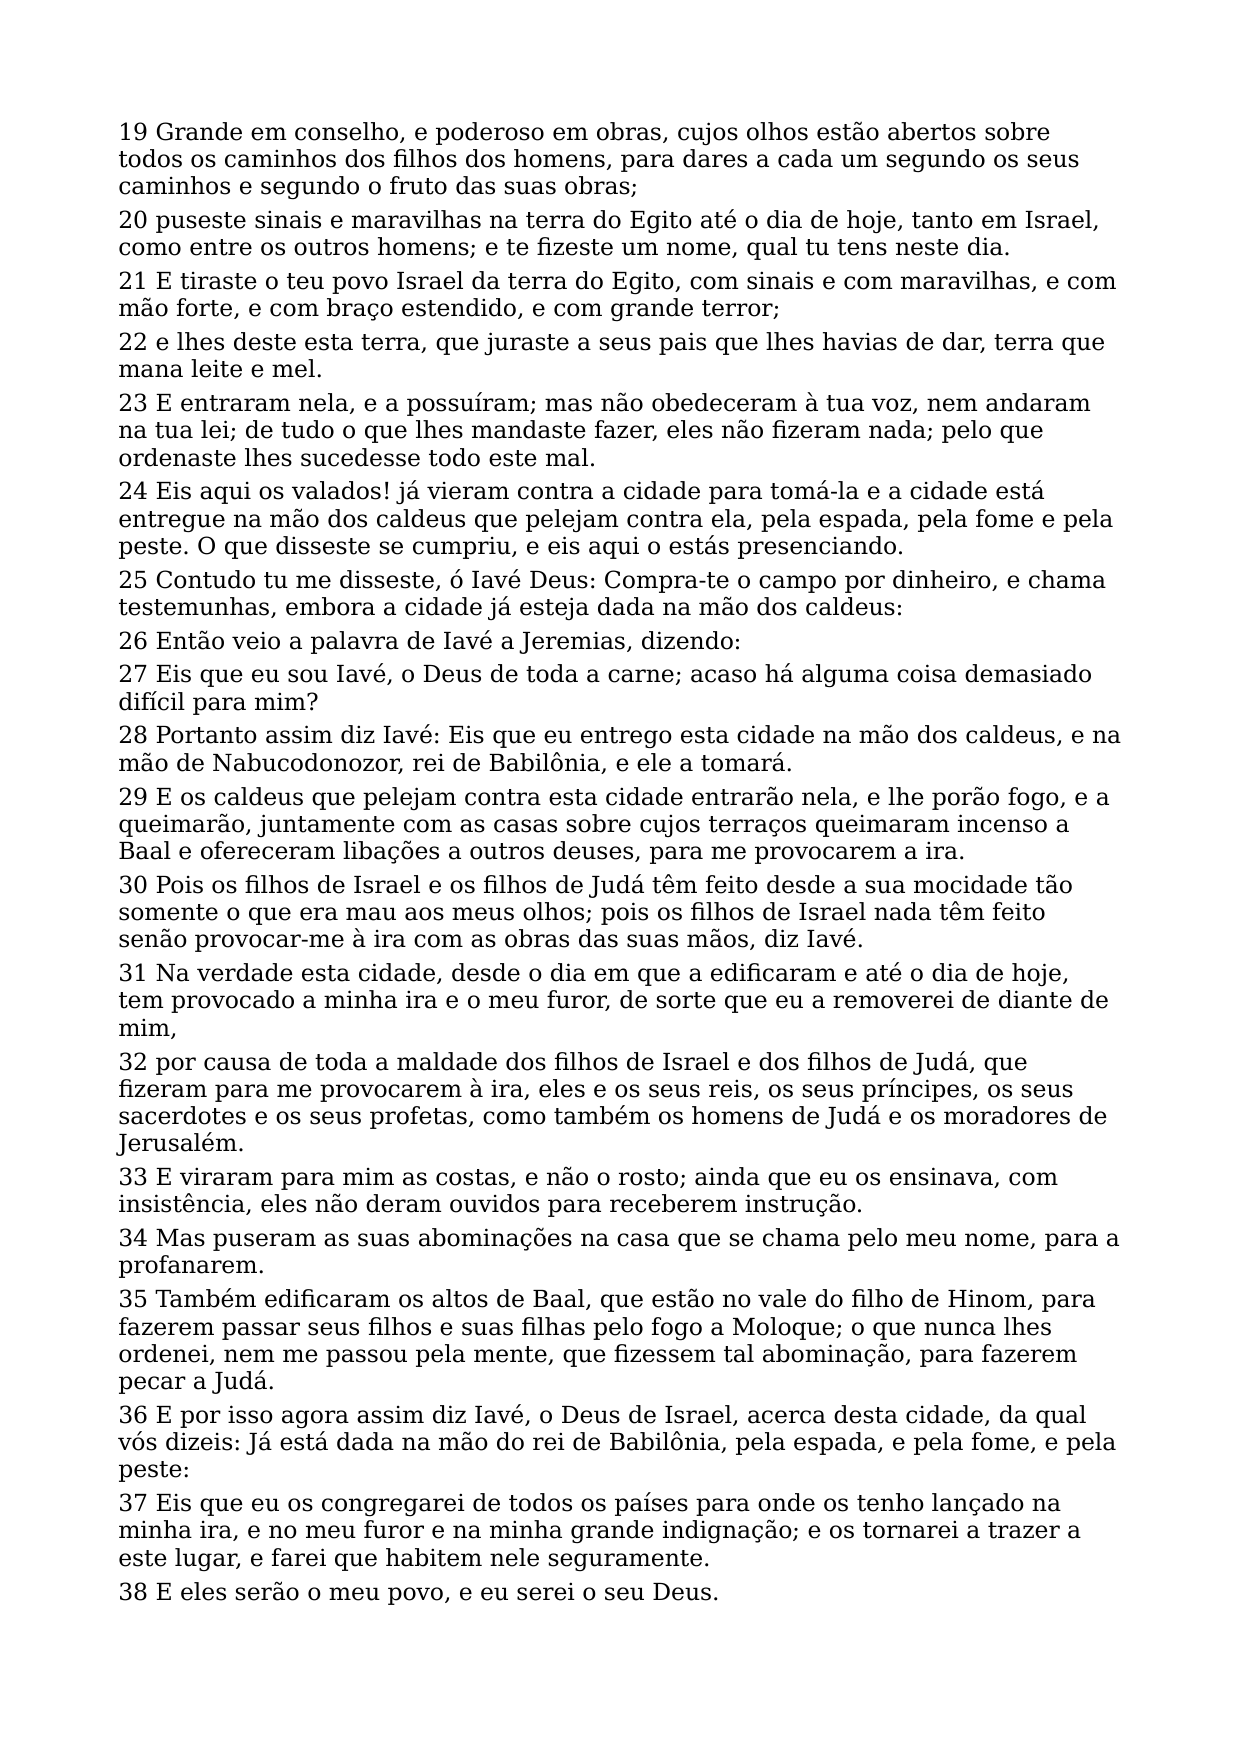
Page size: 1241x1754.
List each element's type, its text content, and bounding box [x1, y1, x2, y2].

text 38 E eles serão o meu povo, e eu serei o seu Deus. [118, 1578, 1122, 1605]
text 35 Também edificaram os altos de Baal, que estão no vale do filho de Hinom, para fazerem passar seus filhos e suas filhas pelo fogo a Moloque; o que nunca lhes ordenei, nem me passou pela mente, que fizessem tal abominação, para fazerem pecar a Judá. [118, 1286, 1122, 1395]
text 28 Portanto assim diz Iavé: Eis que eu entrego esta cidade na mão dos caldeus, e na mão de Nabucodonozor, rei de Babilônia, e ele a tomará. [118, 722, 1122, 777]
text 31 Na verdade esta cidade, desde o dia em que a edificaram e até o dia de hoje, tem provocado a minha ira e o meu furor, de sorte que eu a removerei de diante de mim, [118, 960, 1122, 1042]
text 25 Contudo tu me disseste, ó Iavé Deus: Compra-te o campo por dinheiro, e chama testemunhas, embora a cidade já esteja dada na mão dos caldeus: [118, 566, 1122, 621]
text 21 E tiraste o teu povo Israel da terra do Egito, com sinais e com maravilhas, e com mão forte, e com braço estendido, e com grande terror; [118, 267, 1122, 322]
text 22 e lhes deste esta terra, que juraste a seus pais que lhes havias de dar, terra que mana leite e mel. [118, 328, 1122, 383]
text 26 Então veio a palavra de Iavé a Jeremias, dizendo: [118, 627, 1122, 654]
text 23 E entraram nela, e a possuíram; mas não obedeceram à tua voz, nem andaram na tua lei; de tudo o que lhes mandaste fazer, eles não fizeram nada; pelo que ordenaste lhes sucedesse todo este mal. [118, 389, 1122, 471]
text 20 puseste sinais e maravilhas na terra do Egito até o dia de hoje, tanto em Israel, como entre os outros homens; e te fizeste um nome, qual tu tens neste dia. [118, 206, 1122, 261]
text 24 Eis aqui os valados! já vieram contra a cidade para tomá-la e a cidade está entregue na mão dos caldeus que pelejam contra ela, pela espada, pela fome e pela peste. O que disseste se cumpriu, e eis aqui o estás presenciando. [118, 478, 1122, 560]
text 27 Eis que eu sou Iavé, o Deus de toda a carne; acaso há alguma coisa demasiado difícil para mim? [118, 661, 1122, 716]
text 37 Eis que eu os congregarei de todos os países para onde os tenho lançado na minha ira, e no meu furor e na minha grande indignação; e os tornarei a trazer a este lugar, e farei que habitem nele seguramente. [118, 1490, 1122, 1572]
text 33 E viraram para mim as costas, e não o rosto; ainda que eu os ensinava, com insistência, eles não deram ouvidos para receberem instrução. [118, 1164, 1122, 1218]
text 32 por causa de toda a maldade dos filhos de Israel e dos filhos de Judá, que fizeram para me provocarem à ira, eles e os seus reis, os seus príncipes, os seus sacerdotes e os seus profetas, como também os homens de Judá e os moradores de Jerusalém. [118, 1048, 1122, 1157]
text 29 E os caldeus que pelejam contra esta cidade entrarão nela, e lhe porão fogo, e a queimarão, juntamente com as casas sobre cujos terraços queimaram incenso a Baal e ofereceram libações a outros deuses, para me provocarem a ira. [118, 783, 1122, 865]
text 19 Grande em conselho, e poderoso em obras, cujos olhos estão abertos sobre todos os caminhos dos filhos dos homens, para dares a cada um segundo os seus caminhos e segundo o fruto das suas obras; [118, 118, 1122, 200]
text 34 Mas puseram as suas abominações na casa que se chama pelo meu nome, para a profanarem. [118, 1225, 1122, 1279]
text 30 Pois os filhos de Israel e os filhos de Judá têm feito desde a sua mocidade tão somente o que era mau aos meus olhos; pois os filhos de Israel nada têm feito senão provocar-me à ira com as obras das suas mãos, diz Iavé. [118, 871, 1122, 953]
text 36 E por isso agora assim diz Iavé, o Deus de Israel, acerca desta cidade, da qual vós dizeis: Já está dada na mão do rei de Babilônia, pela espada, e pela fome, e pela peste: [118, 1401, 1122, 1483]
